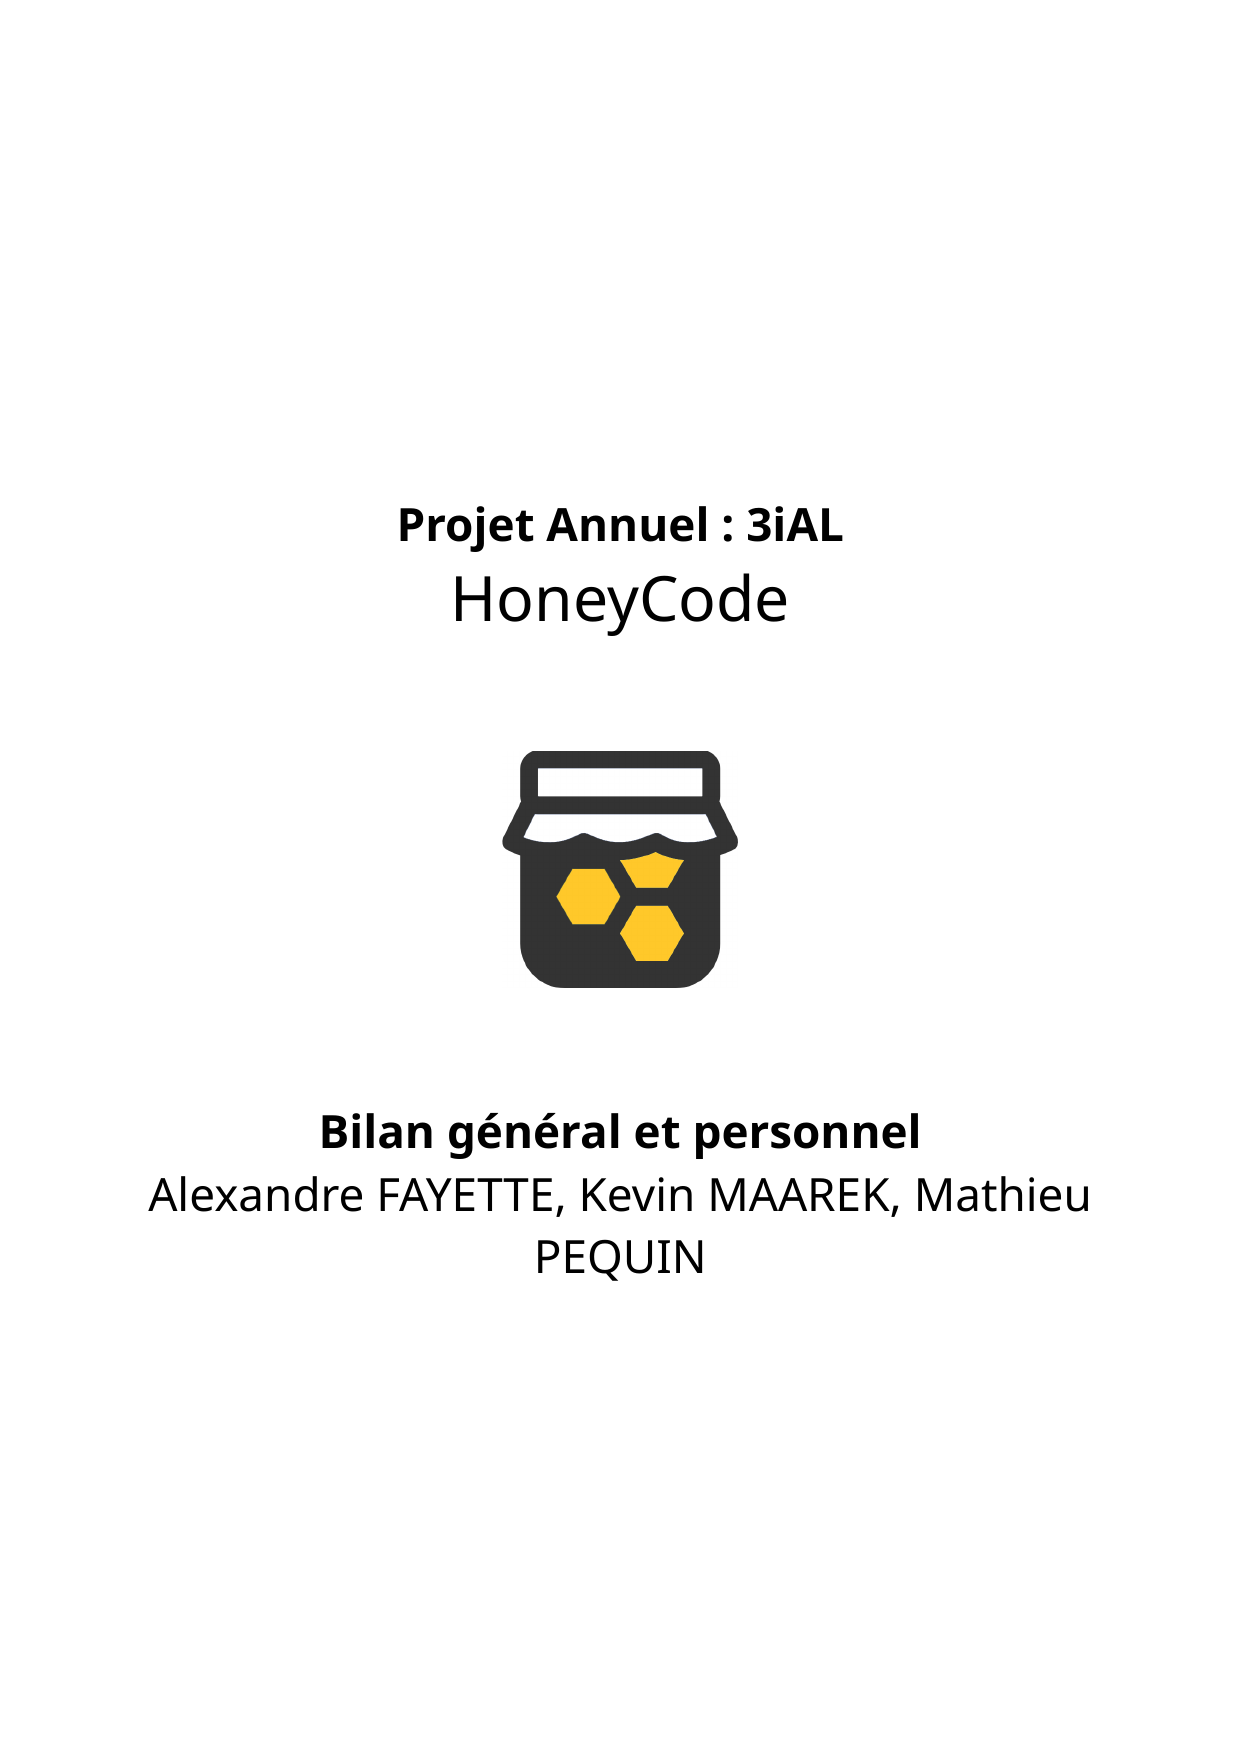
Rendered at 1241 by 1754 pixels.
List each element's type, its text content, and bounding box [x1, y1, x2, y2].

text Projet Annuel : 3iAL [118, 492, 1122, 555]
text Alexandre FAYETTE, Kevin MAAREK, Mathieu PEQUIN [118, 1162, 1122, 1287]
text Bilan général et personnel [118, 1099, 1122, 1162]
picture [502, 751, 738, 988]
text HoneyCode [118, 555, 1122, 640]
